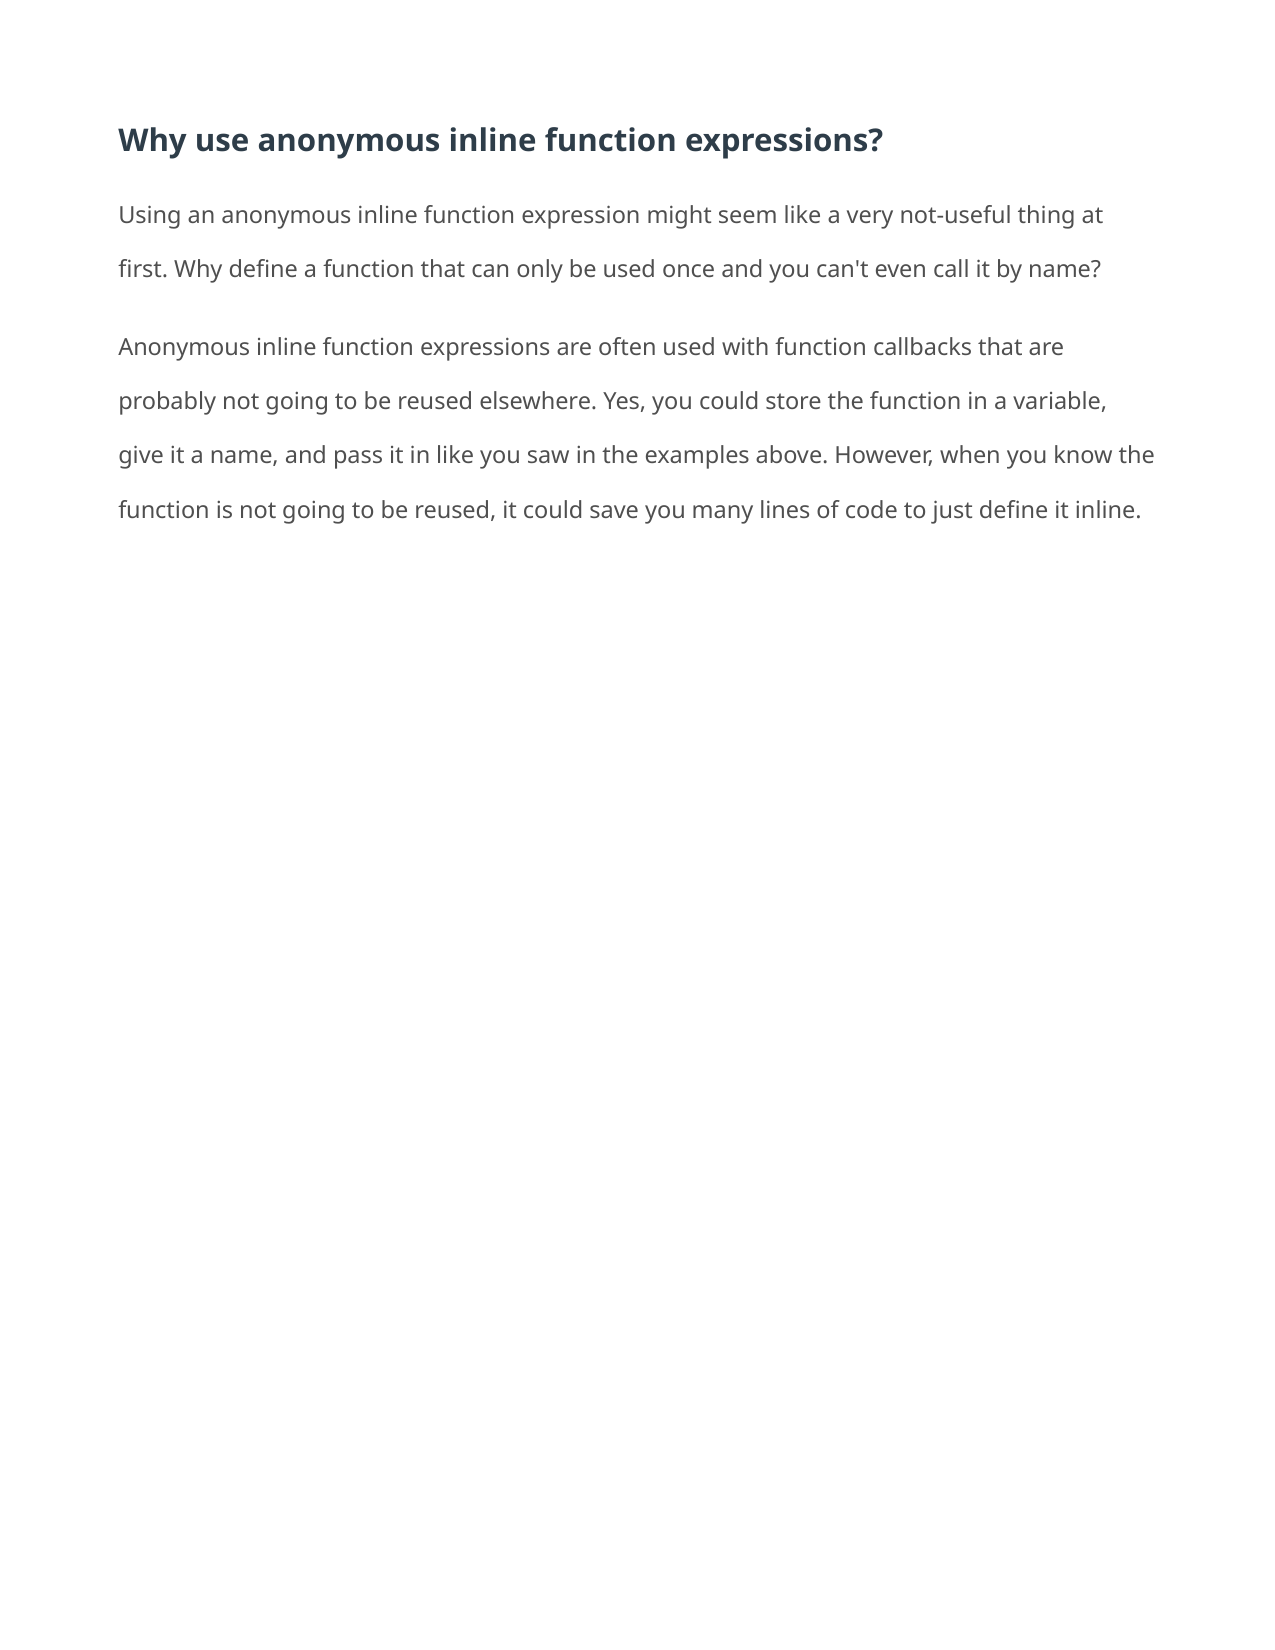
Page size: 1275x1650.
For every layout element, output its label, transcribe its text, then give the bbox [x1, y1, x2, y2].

text Using an anonymous inline function expression might seem like a very not-useful thing at first. Why define a function that can only be used once and you can't even call it by name? [118, 198, 1157, 284]
subtitle Why use anonymous inline function expressions? [118, 118, 1157, 161]
text Anonymous inline function expressions are often used with function callbacks that are probably not going to be reused elsewhere. Yes, you could store the function in a variable, give it a name, and pass it in like you saw in the examples above. However, when you know the function is not going to be reused, it could save you many lines of code to just define it inline. [118, 330, 1157, 525]
